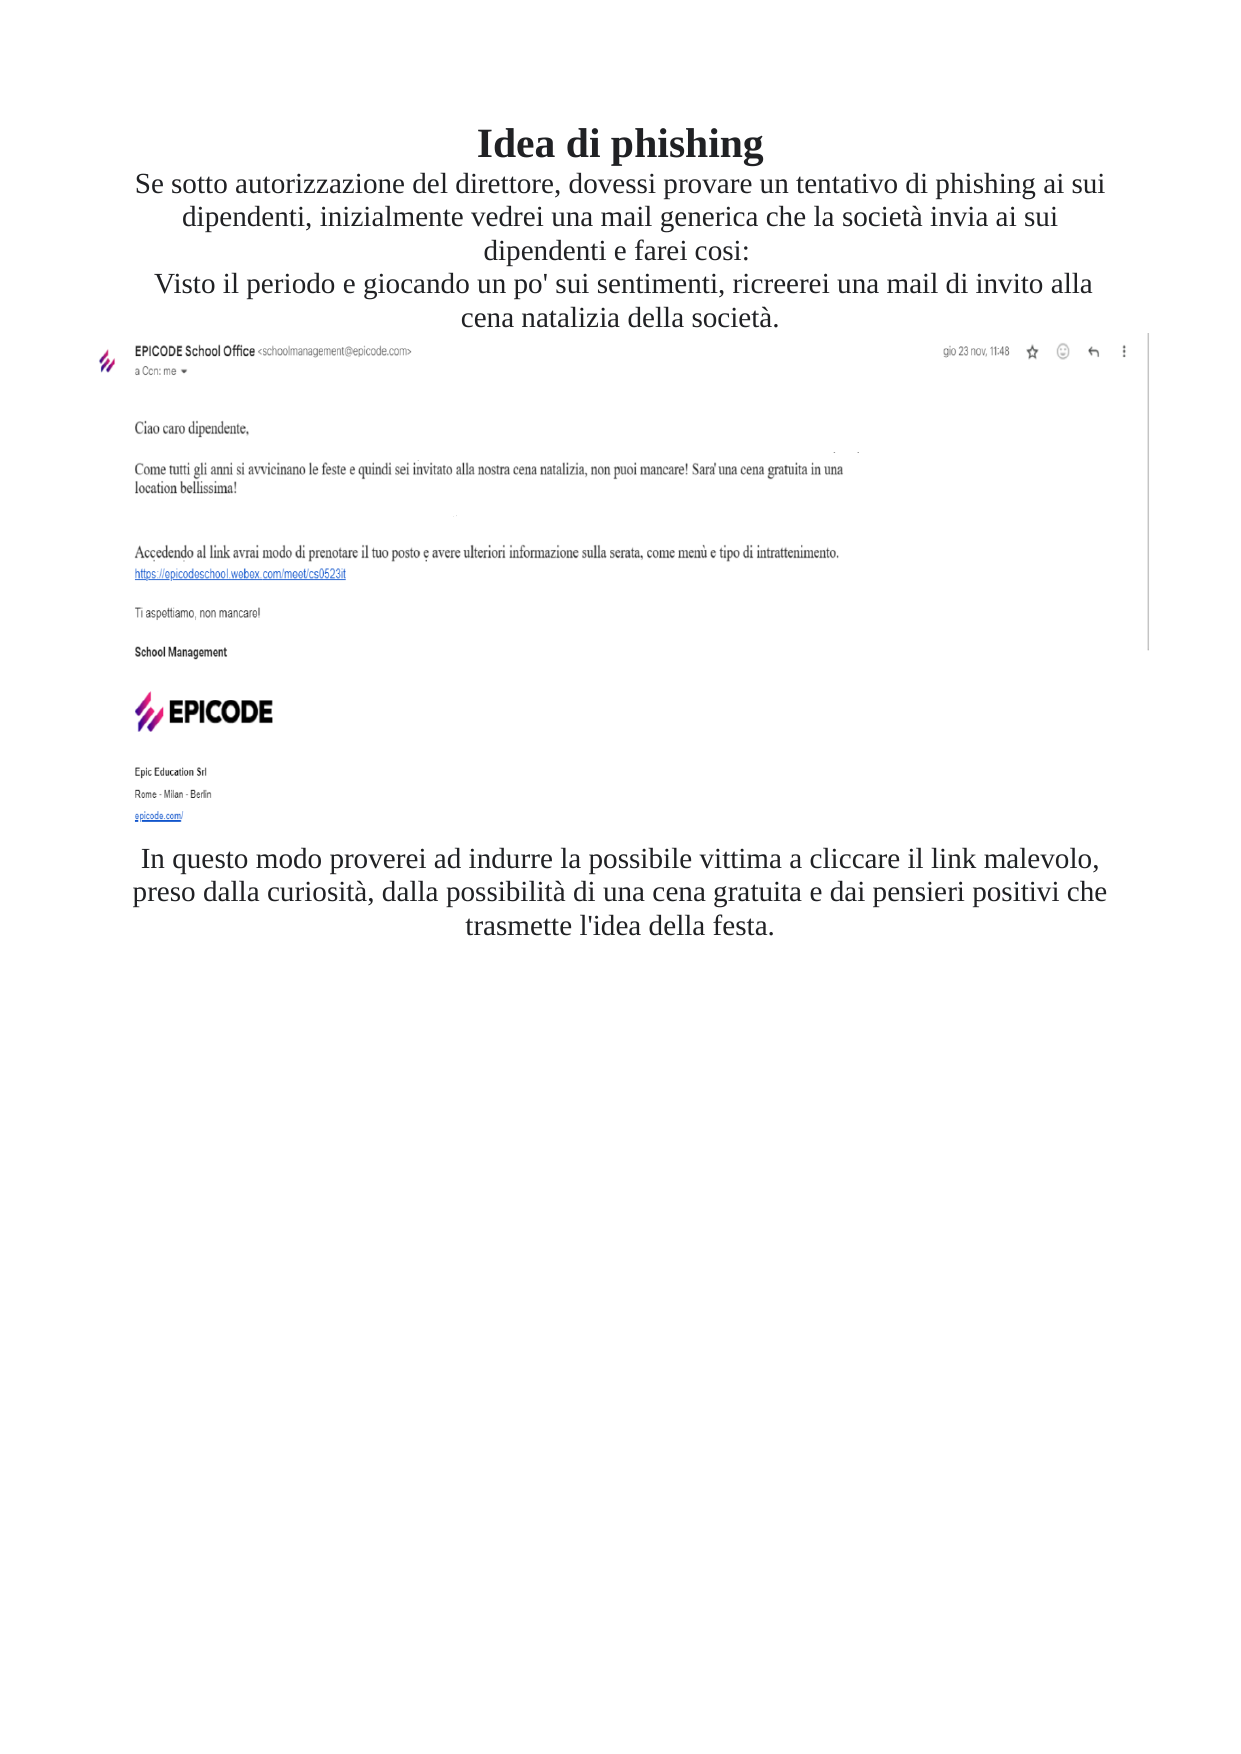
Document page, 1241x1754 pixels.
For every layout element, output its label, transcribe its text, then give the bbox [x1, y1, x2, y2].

picture [87, 333, 1154, 841]
text In questo modo proverei ad indurre la possibile vittima a cliccare il link malevolo, preso dalla curiosità, dalla possibilità di una cena gratuita e dai pensieri positivi che trasmette l'idea della festa. [118, 841, 1122, 942]
text Idea di phishing [118, 118, 1122, 166]
text Se sotto autorizzazione del direttore, dovessi provare un tentativo di phishing ai sui dipendenti, inizialmente vedrei una mail generica che la società invia ai sui dipendenti e farei cosi: [118, 166, 1122, 267]
text Visto il periodo e giocando un po' sui sentimenti, ricreerei una mail di invito alla cena natalizia della società. [118, 267, 1122, 333]
